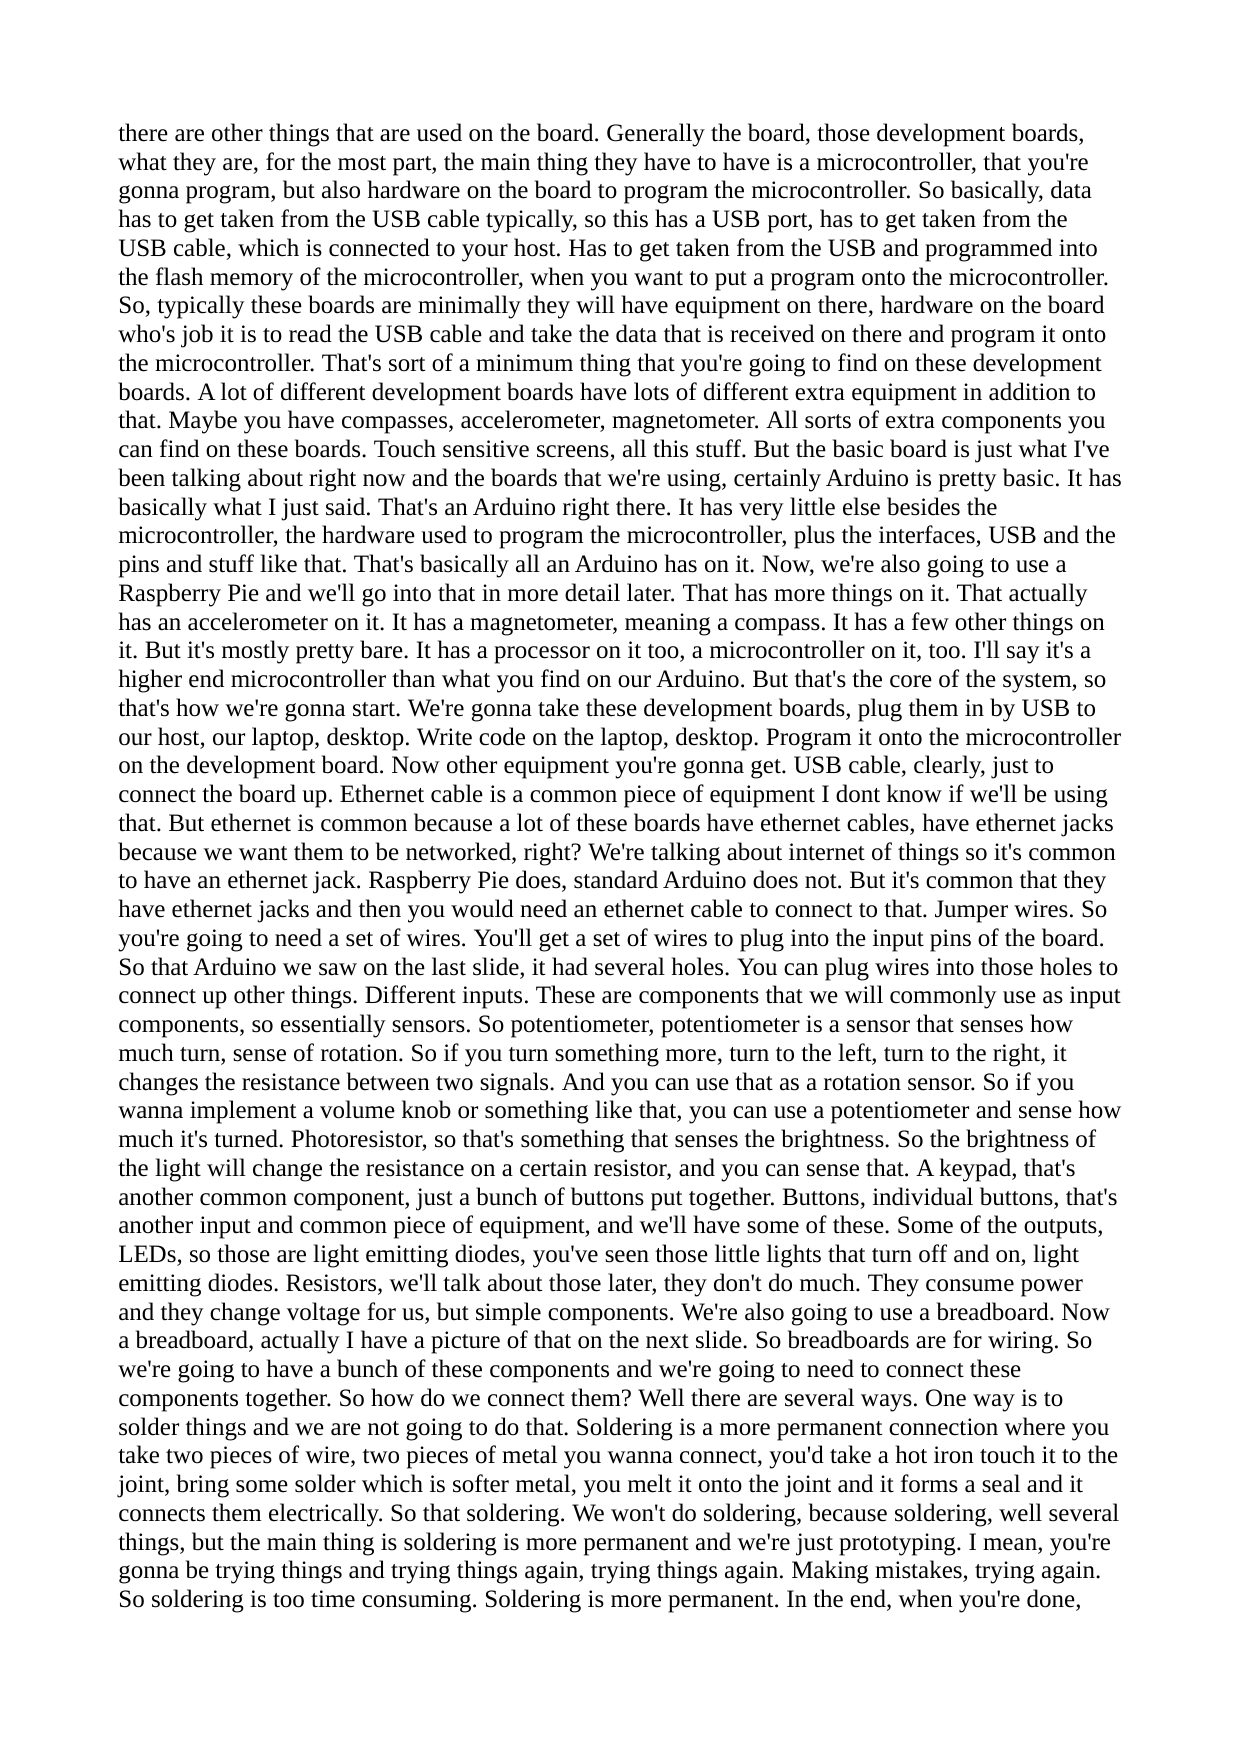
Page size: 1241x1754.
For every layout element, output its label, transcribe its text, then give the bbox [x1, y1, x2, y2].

text ​there are other things that are used on the board. ​Generally the board, those development boards, what they are, ​for the most part, the main thing they have to have is a microcontroller, that ​you're gonna program, but also hardware on the board to program the microcontroller. ​So basically, data has to get taken from the USB cable typically, so this has a USB ​port, has to get taken from the USB cable, which is connected to your host. ​Has to get taken from the USB and programmed into the flash memory of ​the microcontroller, when you want to put a program onto the microcontroller. ​So, typically these boards are minimally they will have equipment on there, ​hardware on the board who's job it is to read the USB cable and ​take the data that is received on there and program it onto the microcontroller. ​That's sort of a minimum thing that you're going to find on these development boards. ​A lot of different development boards have lots of different extra ​equipment in addition to that. ​Maybe you have compasses, accelerometer, magnetometer. ​All sorts of extra components you can find on these boards. ​Touch sensitive screens, all this stuff. ​But the basic board is just what I've been talking about right now and ​the boards that we're using, certainly Arduino is pretty basic. ​It has basically what I just said. ​That's an Arduino right there. ​It has very little else besides the microcontroller, ​the hardware used to program the microcontroller, plus the interfaces, ​USB and the pins and stuff like that. ​That's basically all an Arduino has on it. ​Now, we're also going to use a Raspberry Pie and ​we'll go into that in more detail later. ​That has more things on it. ​That actually has an accelerometer on it. ​It has a magnetometer, meaning a compass. ​It has a few other things on it. ​But it's mostly pretty bare. ​It has a processor on it too, a microcontroller on it, too. ​I'll say it's a higher end microcontroller than what you find on our Arduino. ​But that's the core of the system, so that's how we're gonna start. ​We're gonna take these development boards, plug them in by USB to our host, ​our laptop, desktop. ​Write code on the laptop, desktop. ​Program it onto the microcontroller on the development board. ​Now other equipment you're gonna get. ​USB cable, clearly, just to connect the board up. ​Ethernet cable is a common piece of equipment I dont know if we'll be ​using that. ​But ethernet is common because a lot of these boards have ethernet cables, ​have ethernet jacks because we want them to be networked, right? ​We're talking about internet of things so it's common to have an ethernet jack. ​Raspberry Pie does, standard Arduino does not. ​But it's common that they have ethernet jacks and ​then you would need an ethernet cable to connect to that. ​Jumper wires. ​So you're going to need a set of wires. ​You'll get a set of wires to plug into the input pins of the board. ​So that Arduino we saw on the last slide, it had several holes. ​You can plug wires into those holes to connect up other things. ​Different inputs. ​These are components that we will commonly use as input components, so ​essentially sensors. ​So potentiometer, ​potentiometer is a sensor that senses how much turn, sense of rotation. ​So if you turn something more, turn to the left, turn to the right, ​it changes the resistance between two signals. ​And you can use that as a rotation sensor. ​So if you wanna implement a volume knob or something like that, ​you can use a potentiometer and sense how much it's turned. ​Photoresistor, so that's something that senses the brightness. ​So the brightness of the light will change the resistance on a certain resistor, ​and you can sense that. ​A keypad, that's another common component, just a bunch of buttons put together. ​Buttons, individual buttons, that's another input and ​common piece of equipment, and we'll have some of these. ​Some of the outputs, LEDs, so those are light emitting diodes, ​you've seen those little lights that turn off and on, light emitting diodes. ​Resistors, we'll talk about those later, they don't do much. ​They consume power and they change voltage for us, but simple components. ​We're also going to use a breadboard. ​Now a breadboard, actually I have a picture of that on the next slide. ​So breadboards are for wiring. ​So we're going to have a bunch of these components and ​we're going to need to connect these components together. ​So how do we connect them? ​Well there are several ways. ​One way is to solder things and we are not going to do that. ​Soldering is a more permanent connection where you take two pieces of wire, ​two pieces of metal you wanna connect, you'd take a hot iron touch it ​to the joint, bring some solder which is softer metal, ​you melt it onto the joint and it forms a seal and it connects them electrically. ​So that soldering. ​We won't do soldering, because soldering, well several things, but ​the main thing is soldering is more permanent and we're just prototyping. ​I mean, you're gonna be trying things and trying things again, trying things again. ​Making mistakes, trying again. ​So soldering is too time consuming. ​Soldering is more permanent. ​In the end, when you're done, [118, 118, 1122, 1613]
